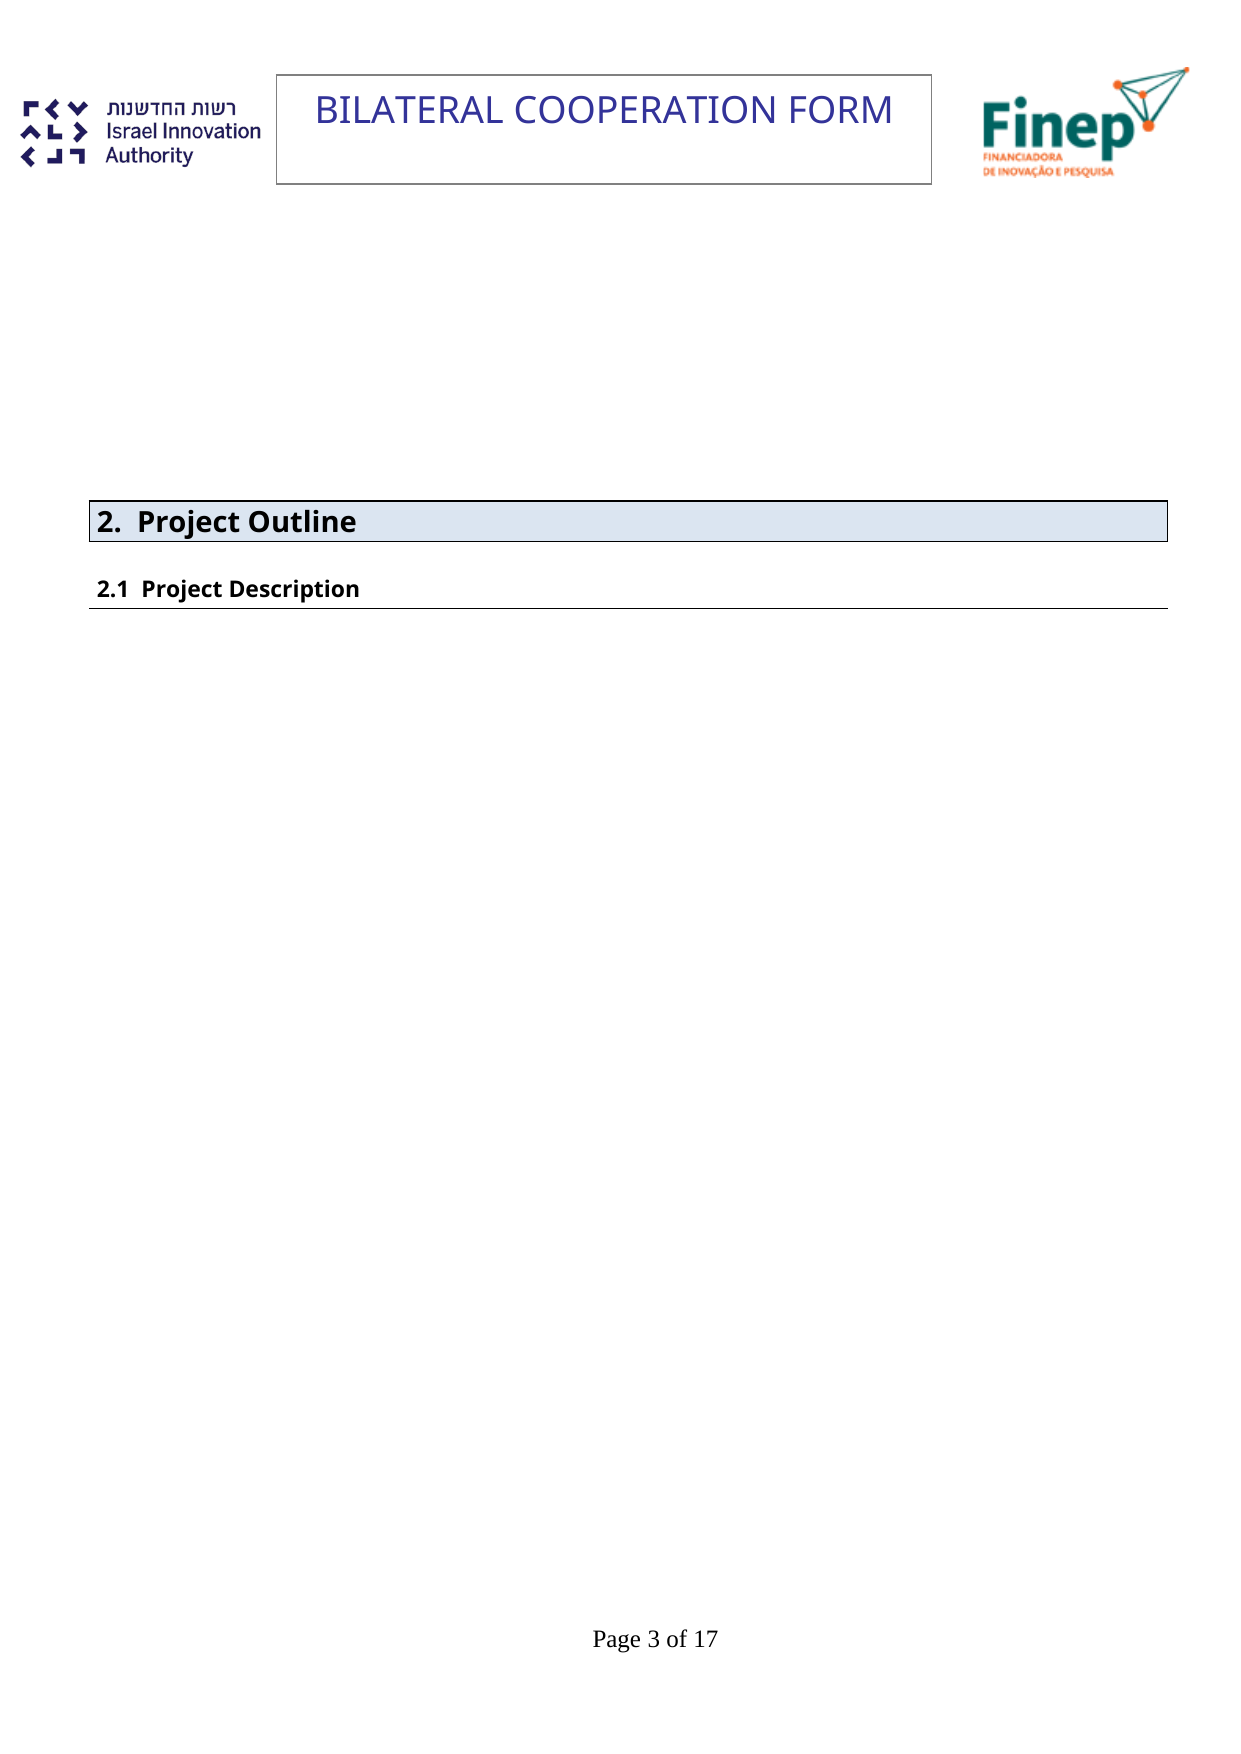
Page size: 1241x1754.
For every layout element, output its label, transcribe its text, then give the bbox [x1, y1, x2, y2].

table_cell [389, 542, 1167, 573]
table_header 2. Project Outline [90, 502, 1167, 541]
table_cell [89, 542, 389, 573]
table_cell 2.1 Project Description [89, 574, 1167, 607]
